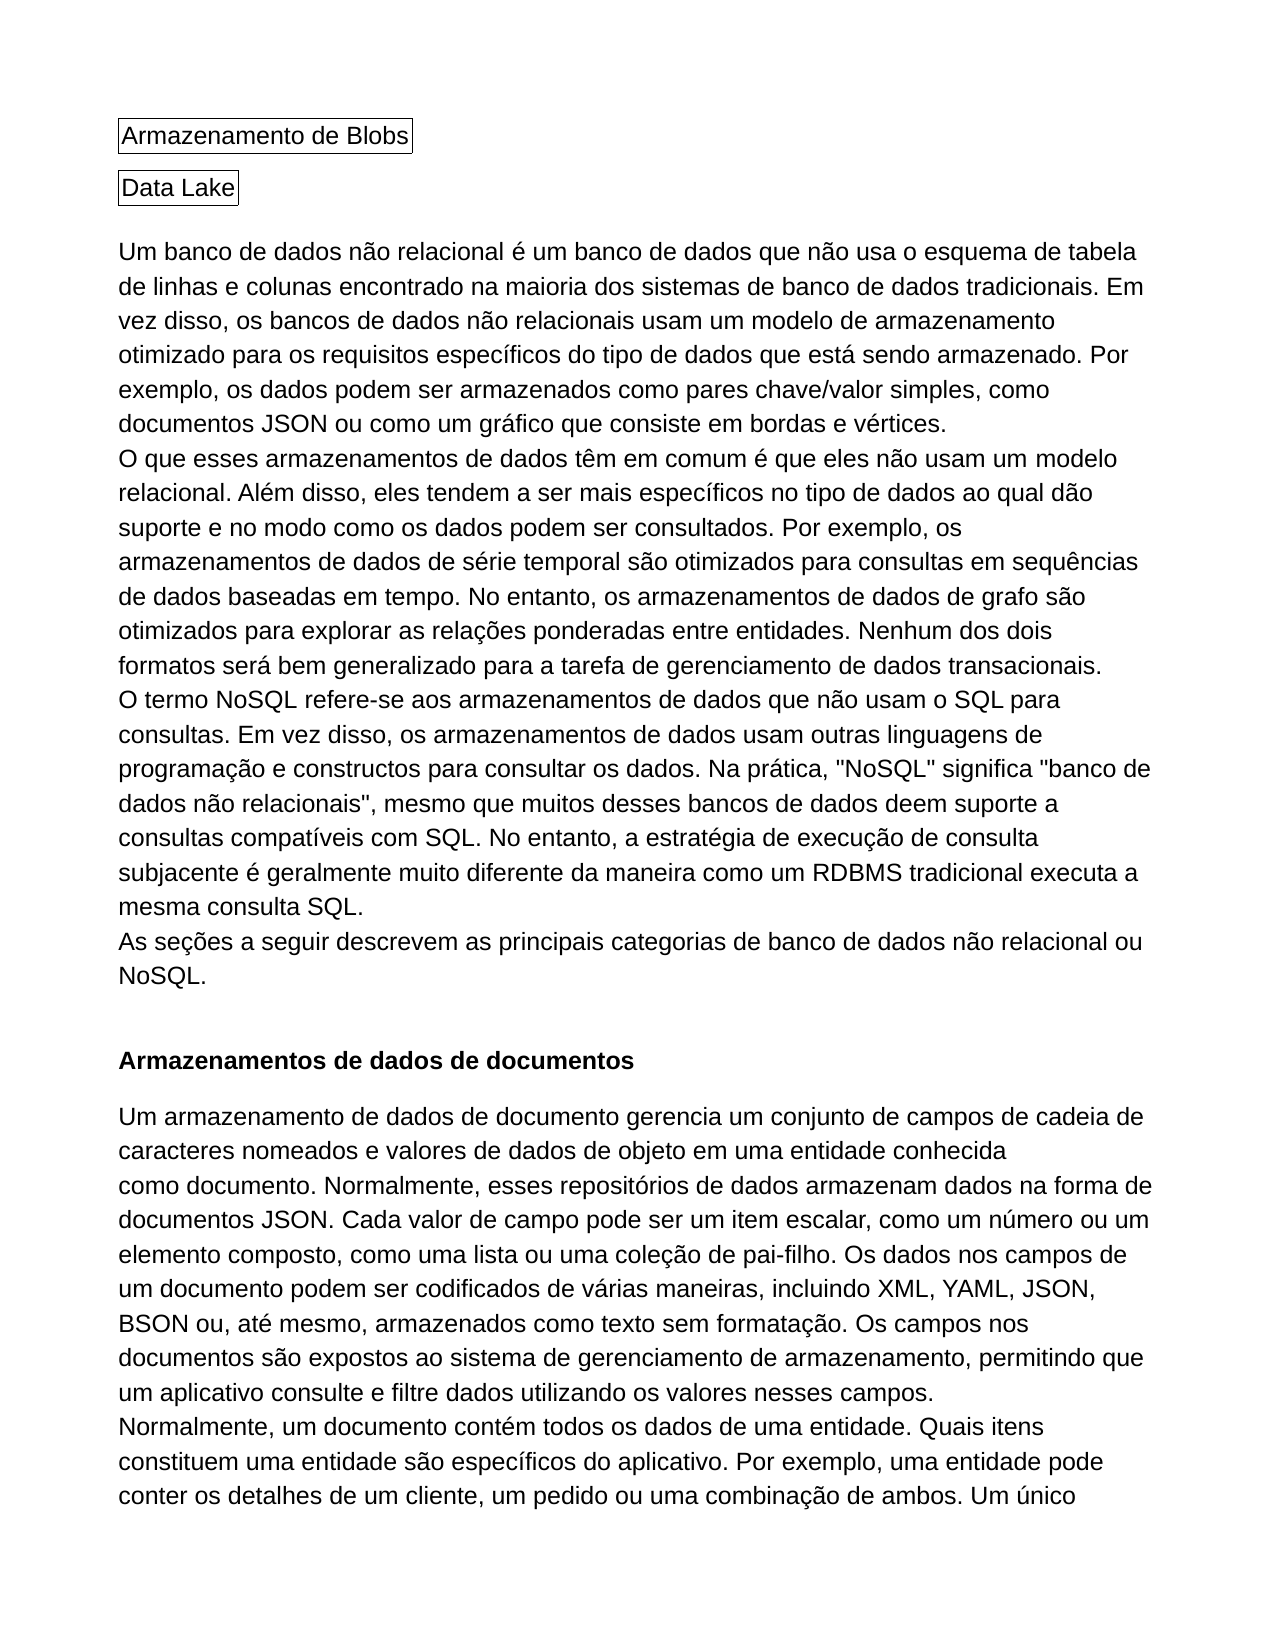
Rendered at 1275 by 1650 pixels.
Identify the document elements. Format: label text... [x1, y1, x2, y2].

text As seções a seguir descrevem as principais categorias de banco de dados não relacional ou NoSQL. [118, 927, 1157, 990]
text O termo NoSQL refere-se aos armazenamentos de dados que não usam o SQL para consultas. Em vez disso, os armazenamentos de dados usam outras linguagens de programação e constructos para consultar os dados. Na prática, "NoSQL" significa "banco de dados não relacionais", mesmo que muitos desses bancos de dados deem suporte a consultas compatíveis com SQL. No entanto, a estratégia de execução de consulta subjacente é geralmente muito diferente da maneira como um RDBMS tradicional executa a mesma consulta SQL. [118, 685, 1157, 921]
text Um banco de dados não relacional é um banco de dados que não usa o esquema de tabela de linhas e colunas encontrado na maioria dos sistemas de banco de dados tradicionais. Em vez disso, os bancos de dados não relacionais usam um modelo de armazenamento otimizado para os requisitos específicos do tipo de dados que está sendo armazenado. Por exemplo, os dados podem ser armazenados como pares chave/valor simples, como documentos JSON ou como um gráfico que consiste em bordas e vértices. [118, 237, 1157, 438]
text Data Lake [119, 171, 238, 205]
text Normalmente, um documento contém todos os dados de uma entidade. Quais itens constituem uma entidade são específicos do aplicativo. Por exemplo, uma entidade pode conter os detalhes de um cliente, um pedido ou uma combinação de ambos. Um único [118, 1412, 1157, 1510]
text Armazenamento de Blobs [119, 119, 412, 153]
text [413, 118, 1157, 153]
text Um armazenamento de dados de documento gerencia um conjunto de campos de cadeia de caracteres nomeados e valores de dados de objeto em uma entidade conhecida como documento. Normalmente, esses repositórios de dados armazenam dados na forma de documentos JSON. Cada valor de campo pode ser um item escalar, como um número ou um elemento composto, como uma lista ou uma coleção de pai-filho. Os dados nos campos de um documento podem ser codificados de várias maneiras, incluindo XML, YAML, JSON, BSON ou, até mesmo, armazenados como texto sem formatação. Os campos nos documentos são expostos ao sistema de gerenciamento de armazenamento, permitindo que um aplicativo consulte e filtre dados utilizando os valores nesses campos. [118, 1102, 1157, 1406]
text O que esses armazenamentos de dados têm em comum é que eles não usam um modelo relacional. Além disso, eles tendem a ser mais específicos no tipo de dados ao qual dão suporte e no modo como os dados podem ser consultados. Por exemplo, os armazenamentos de dados de série temporal são otimizados para consultas em sequências de dados baseadas em tempo. No entanto, os armazenamentos de dados de grafo são otimizados para explorar as relações ponderadas entre entidades. Nenhum dos dois formatos será bem generalizado para a tarefa de gerenciamento de dados transacionais. [118, 444, 1157, 679]
subtitle Armazenamentos de dados de documentos [118, 1046, 1157, 1074]
text [239, 170, 1157, 205]
